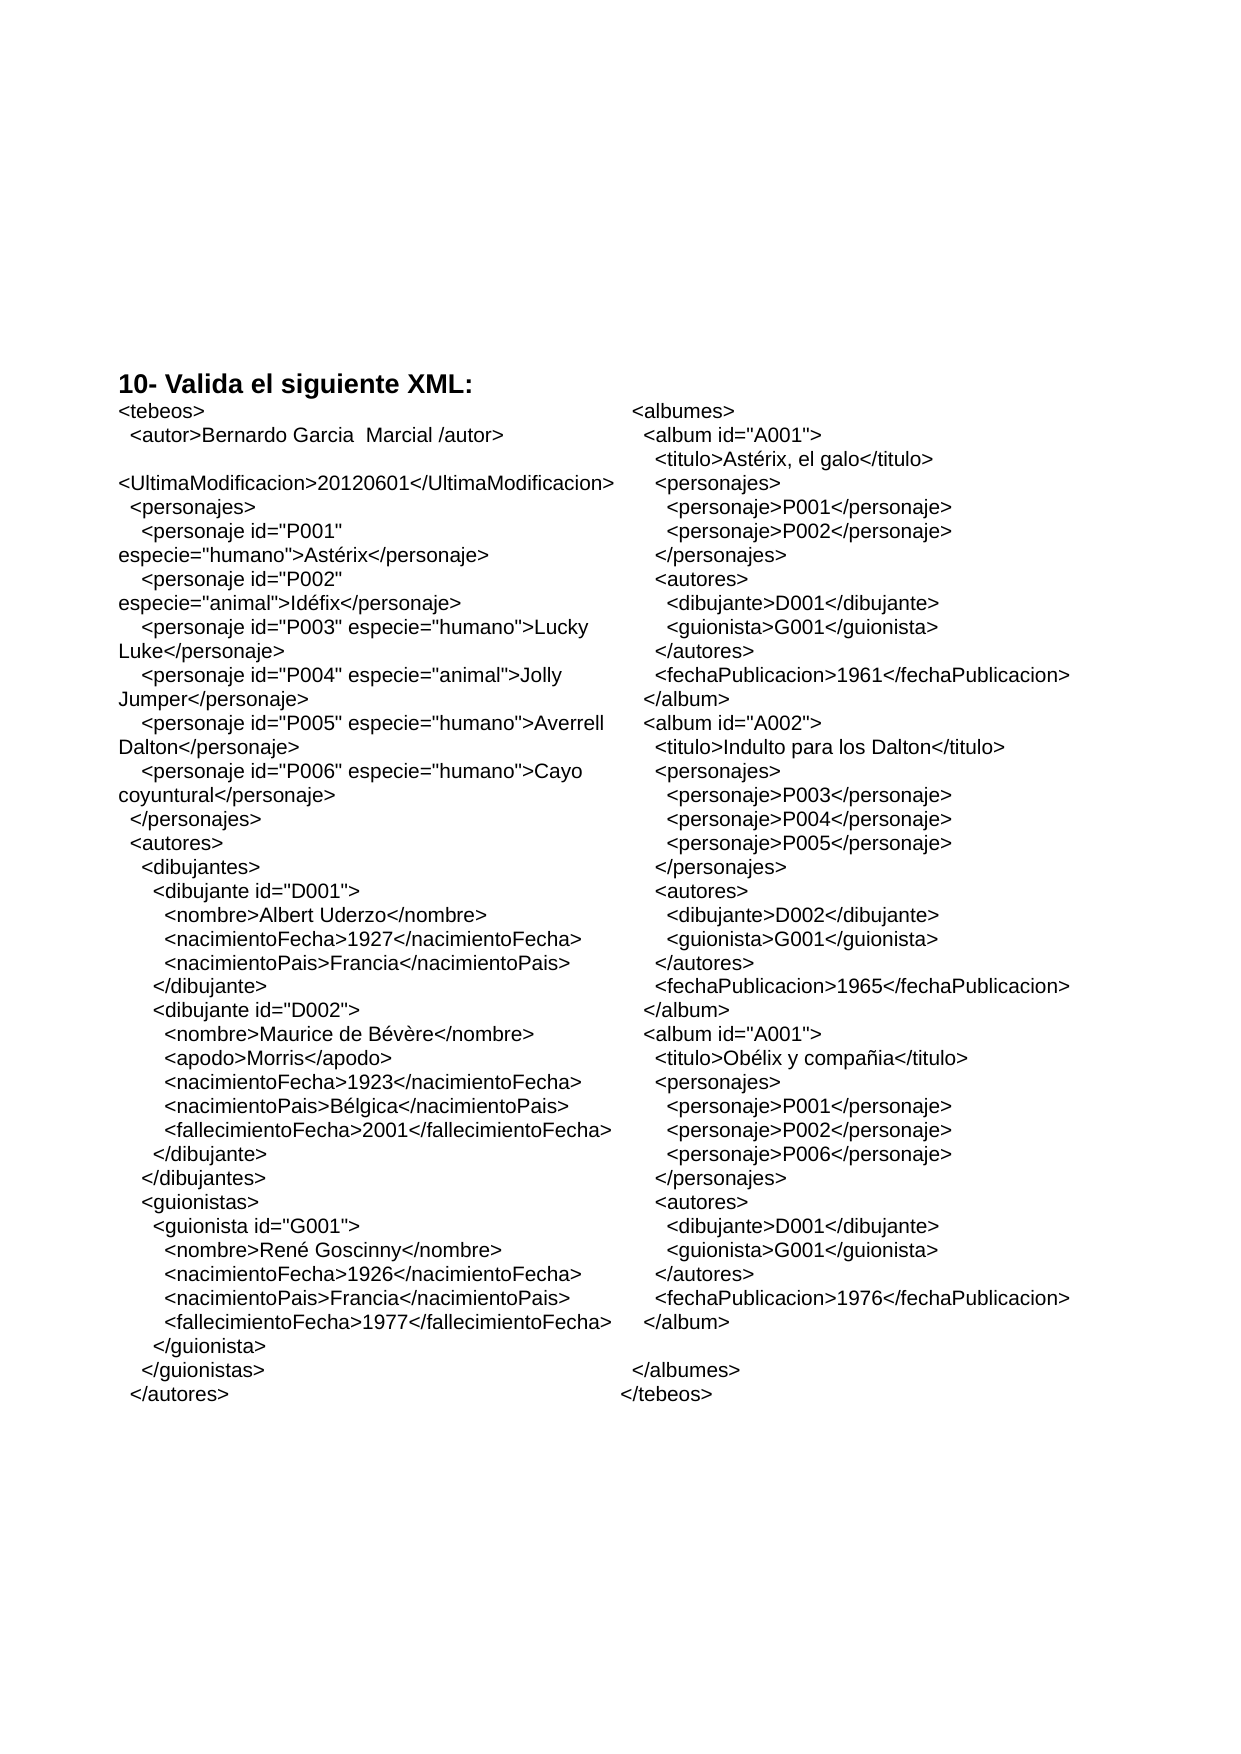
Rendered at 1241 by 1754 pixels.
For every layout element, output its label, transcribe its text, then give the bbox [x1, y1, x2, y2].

text </album> [620, 998, 1122, 1022]
text <autores> [118, 831, 620, 854]
text <personajes> [118, 495, 620, 519]
text <autores> [620, 1190, 1122, 1214]
text <dibujante id="D001"> [118, 878, 620, 902]
text <fallecimientoFecha>2001</fallecimientoFecha> [118, 1118, 620, 1142]
text <guionistas> [118, 1190, 620, 1214]
text </guionista> [118, 1334, 620, 1358]
text <nacimientoPais>Bélgica</nacimientoPais> [118, 1094, 620, 1118]
text <personaje>P001</personaje> [620, 1094, 1122, 1118]
text <nombre>René Goscinny</nombre> [118, 1238, 620, 1262]
text <nacimientoFecha>1927</nacimientoFecha> [118, 926, 620, 950]
text <personaje id="P002" especie="animal">Idéfix</personaje> [118, 567, 620, 615]
text <tebeos> [118, 399, 620, 423]
text <personaje>P002</personaje> [620, 1118, 1122, 1142]
text <titulo>Obélix y compañia</titulo> [620, 1046, 1122, 1070]
text <personaje id="P003" especie="humano">Lucky Luke</personaje> [118, 615, 620, 663]
text </personajes> [620, 543, 1122, 567]
text </guionistas> [118, 1358, 620, 1382]
text </autores> [620, 639, 1122, 663]
text <titulo>Indulto para los Dalton</titulo> [620, 735, 1122, 759]
text </autores> [620, 1262, 1122, 1286]
text </personajes> [620, 854, 1122, 878]
text <personaje id="P006" especie="humano">Cayo coyuntural</personaje> [118, 759, 620, 807]
text </autores> [620, 950, 1122, 974]
text <autores> [620, 878, 1122, 902]
text <fechaPublicacion>1961</fechaPublicacion> [620, 663, 1122, 687]
text <album id="A002"> [620, 711, 1122, 735]
text <apodo>Morris</apodo> [118, 1046, 620, 1070]
text <personaje>P003</personaje> [620, 783, 1122, 807]
text <dibujante>D001</dibujante> [620, 1214, 1122, 1238]
text <nombre>Albert Uderzo</nombre> [118, 902, 620, 926]
text <personaje id="P005" especie="humano">Averrell Dalton</personaje> [118, 711, 620, 759]
text <nacimientoFecha>1923</nacimientoFecha> [118, 1070, 620, 1094]
text <personaje>P004</personaje> [620, 807, 1122, 831]
text <guionista>G001</guionista> [620, 926, 1122, 950]
text <personajes> [620, 471, 1122, 495]
text <album id="A001"> [620, 423, 1122, 447]
text <nacimientoPais>Francia</nacimientoPais> [118, 950, 620, 974]
text <nacimientoPais>Francia</nacimientoPais> [118, 1286, 620, 1310]
text </album> [620, 687, 1122, 711]
text <albumes> [620, 399, 1122, 423]
text <dibujante>D001</dibujante> [620, 591, 1122, 615]
text <nombre>Maurice de Bévère</nombre> [118, 1022, 620, 1046]
text <personaje>P002</personaje> [620, 519, 1122, 543]
text <UltimaModificacion>20120601</UltimaModificacion> [118, 447, 620, 495]
text <dibujante id="D002"> [118, 998, 620, 1022]
text <personaje>P006</personaje> [620, 1142, 1122, 1166]
text <fallecimientoFecha>1977</fallecimientoFecha> [118, 1310, 620, 1334]
text </dibujantes> [118, 1166, 620, 1190]
text <autores> [620, 567, 1122, 591]
text <dibujante>D002</dibujante> [620, 902, 1122, 926]
text <album id="A001"> [620, 1022, 1122, 1046]
text </albumes> [620, 1358, 1122, 1382]
text <personaje id="P001" especie="humano">Astérix</personaje> [118, 519, 620, 567]
text <personajes> [620, 759, 1122, 783]
text 10- Valida el siguiente XML: [118, 368, 1122, 399]
text <autor>Bernardo Garcia Marcial /autor> [118, 423, 620, 447]
text <titulo>Astérix, el galo</titulo> [620, 447, 1122, 471]
text <guionista>G001</guionista> [620, 1238, 1122, 1262]
text <personaje id="P004" especie="animal">Jolly Jumper</personaje> [118, 663, 620, 711]
text <fechaPublicacion>1976</fechaPublicacion> [620, 1286, 1122, 1310]
text </dibujante> [118, 1142, 620, 1166]
text <fechaPublicacion>1965</fechaPublicacion> [620, 974, 1122, 998]
text </personajes> [118, 807, 620, 831]
text <guionista>G001</guionista> [620, 615, 1122, 639]
text <dibujantes> [118, 854, 620, 878]
text <personaje>P001</personaje> [620, 495, 1122, 519]
text </dibujante> [118, 974, 620, 998]
text <personaje>P005</personaje> [620, 831, 1122, 854]
text </tebeos> [620, 1382, 1122, 1406]
text <personajes> [620, 1070, 1122, 1094]
text </autores> [118, 1382, 620, 1406]
text </album> [620, 1310, 1122, 1334]
text </personajes> [620, 1166, 1122, 1190]
text <nacimientoFecha>1926</nacimientoFecha> [118, 1262, 620, 1286]
text <guionista id="G001"> [118, 1214, 620, 1238]
